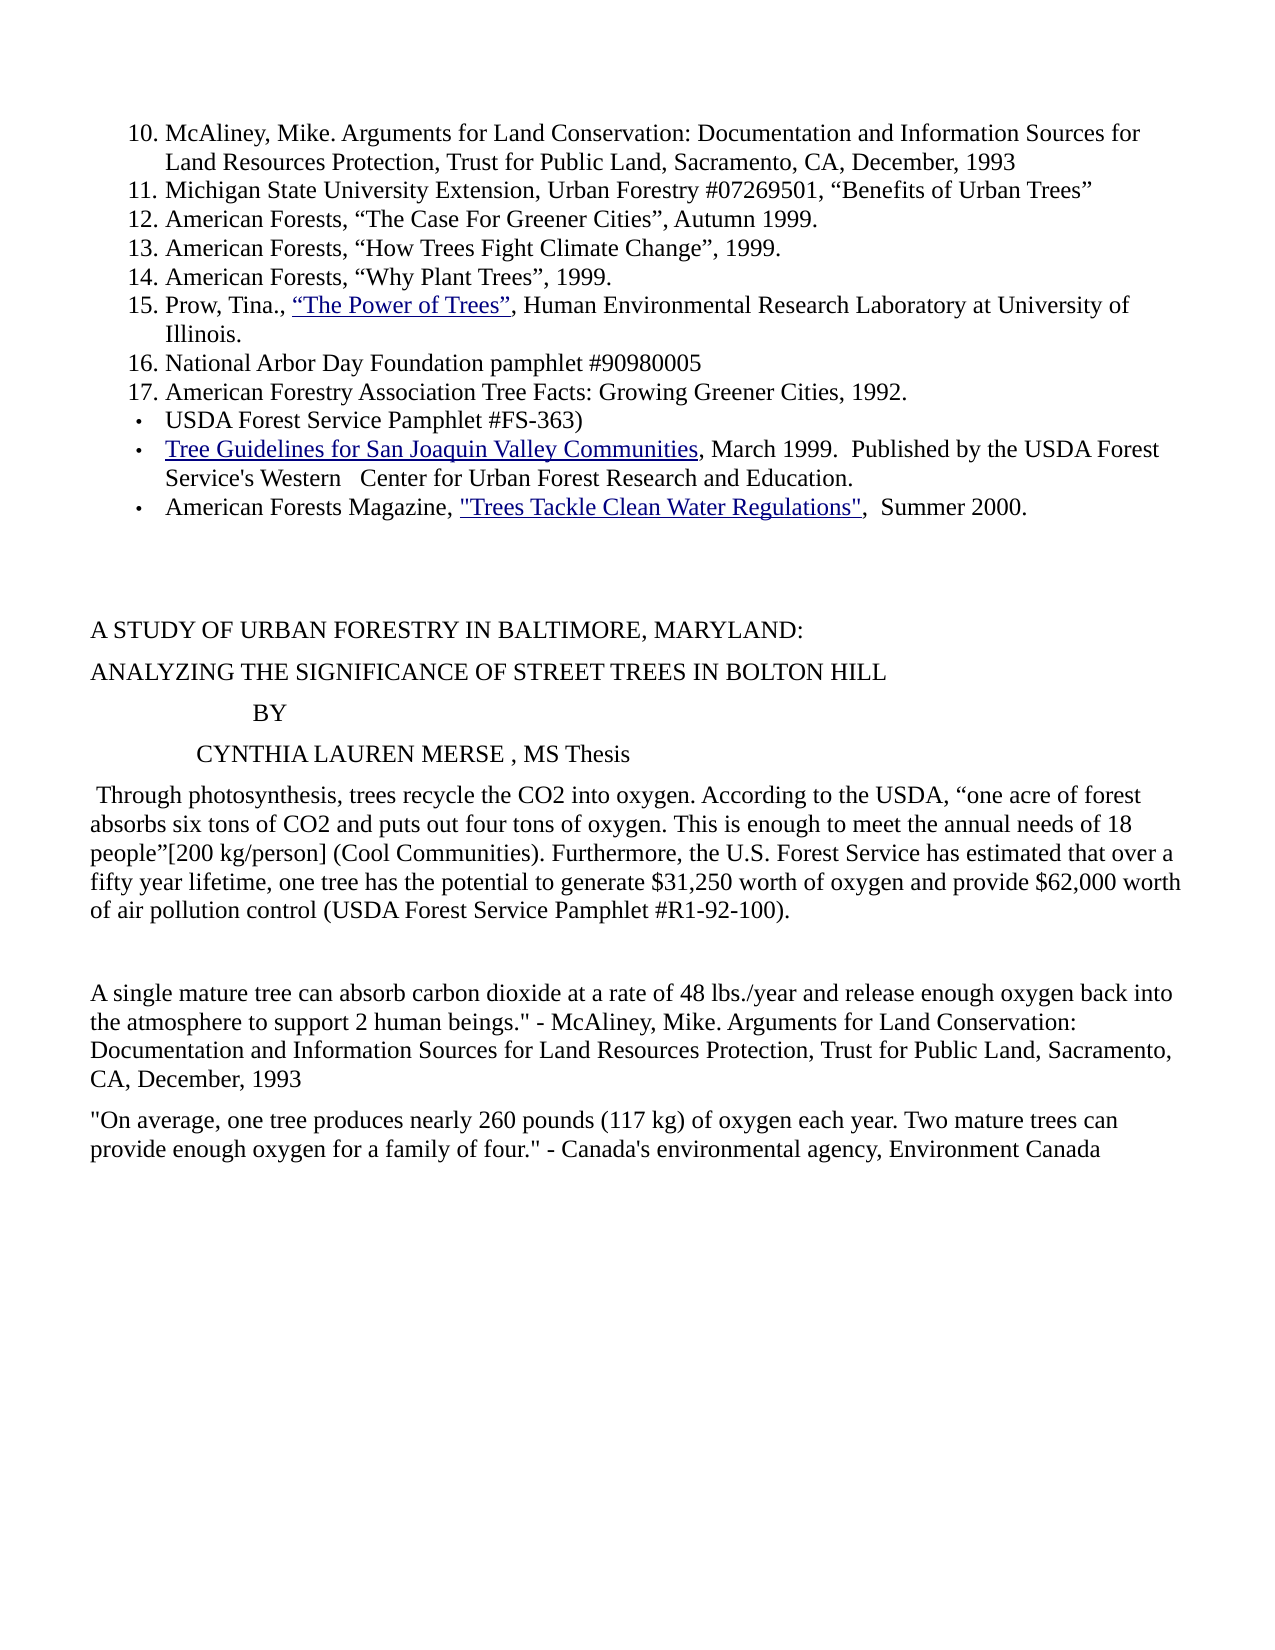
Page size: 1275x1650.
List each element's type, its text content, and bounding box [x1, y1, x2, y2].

list USDA Forest Service Pamphlet #FS-363) [136, 406, 1185, 434]
text ANALYZING THE SIGNIFICANCE OF STREET TREES IN BOLTON HILL [90, 657, 1185, 686]
list National Arbor Day Foundation pamphlet #90980005 [127, 348, 1185, 377]
list McAliney, Mike. Arguments for Land Conservation: Documentation and Information Sources for Land Resources Protection, Trust for Public Land, Sacramento, CA, December, 1993 [127, 118, 1185, 176]
text A single mature tree can absorb carbon dioxide at a rate of 48 lbs./year and release enough oxygen back into the atmosphere to support 2 human beings." - McAliney, Mike. Arguments for Land Conservation: Documentation and Information Sources for Land Resources Protection, Trust for Public Land, Sacramento, CA, December, 1993 [90, 978, 1185, 1093]
list American Forestry Association Tree Facts: Growing Greener Cities, 1992. [127, 377, 1185, 406]
list Michigan State University Extension, Urban Forestry #07269501, “Benefits of Urban Trees” [127, 176, 1185, 204]
text A STUDY OF URBAN FORESTRY IN BALTIMORE, MARYLAND: [90, 616, 1185, 644]
list Tree Guidelines for San Joaquin Valley Communities, March 1999. Published by the USDA Forest Service's Western Center for Urban Forest Research and Education. [136, 434, 1185, 492]
list American Forests, “The Case For Greener Cities”, Autumn 1999. [127, 204, 1185, 233]
text "On average, one tree produces nearly 260 pounds (117 kg) of oxygen each year. Two mature trees can provide enough oxygen for a family of four." - Canada's environmental agency, Environment Canada [90, 1106, 1185, 1163]
list American Forests Magazine, "Trees Tackle Clean Water Regulations", Summer 2000. [136, 492, 1185, 521]
text BY [90, 698, 1185, 727]
list Prow, Tina., “The Power of Trees”, Human Environmental Research Laboratory at University of Illinois. [127, 291, 1185, 348]
text CYNTHIA LAUREN MERSE , MS Thesis [90, 739, 1185, 768]
list American Forests, “How Trees Fight Climate Change”, 1999. [127, 233, 1185, 262]
text Through photosynthesis, trees recycle the CO2 into oxygen. According to the USDA, “one acre of forest absorbs six tons of CO2 and puts out four tons of oxygen. This is enough to meet the annual needs of 18 people”[200 kg/person] (Cool Communities). Furthermore, the U.S. Forest Service has estimated that over a fifty year lifetime, one tree has the potential to generate $31,250 worth of oxygen and provide $62,000 worth of air pollution control (USDA Forest Service Pamphlet #R1-92-100). [90, 781, 1185, 924]
list American Forests, “Why Plant Trees”, 1999. [127, 262, 1185, 291]
